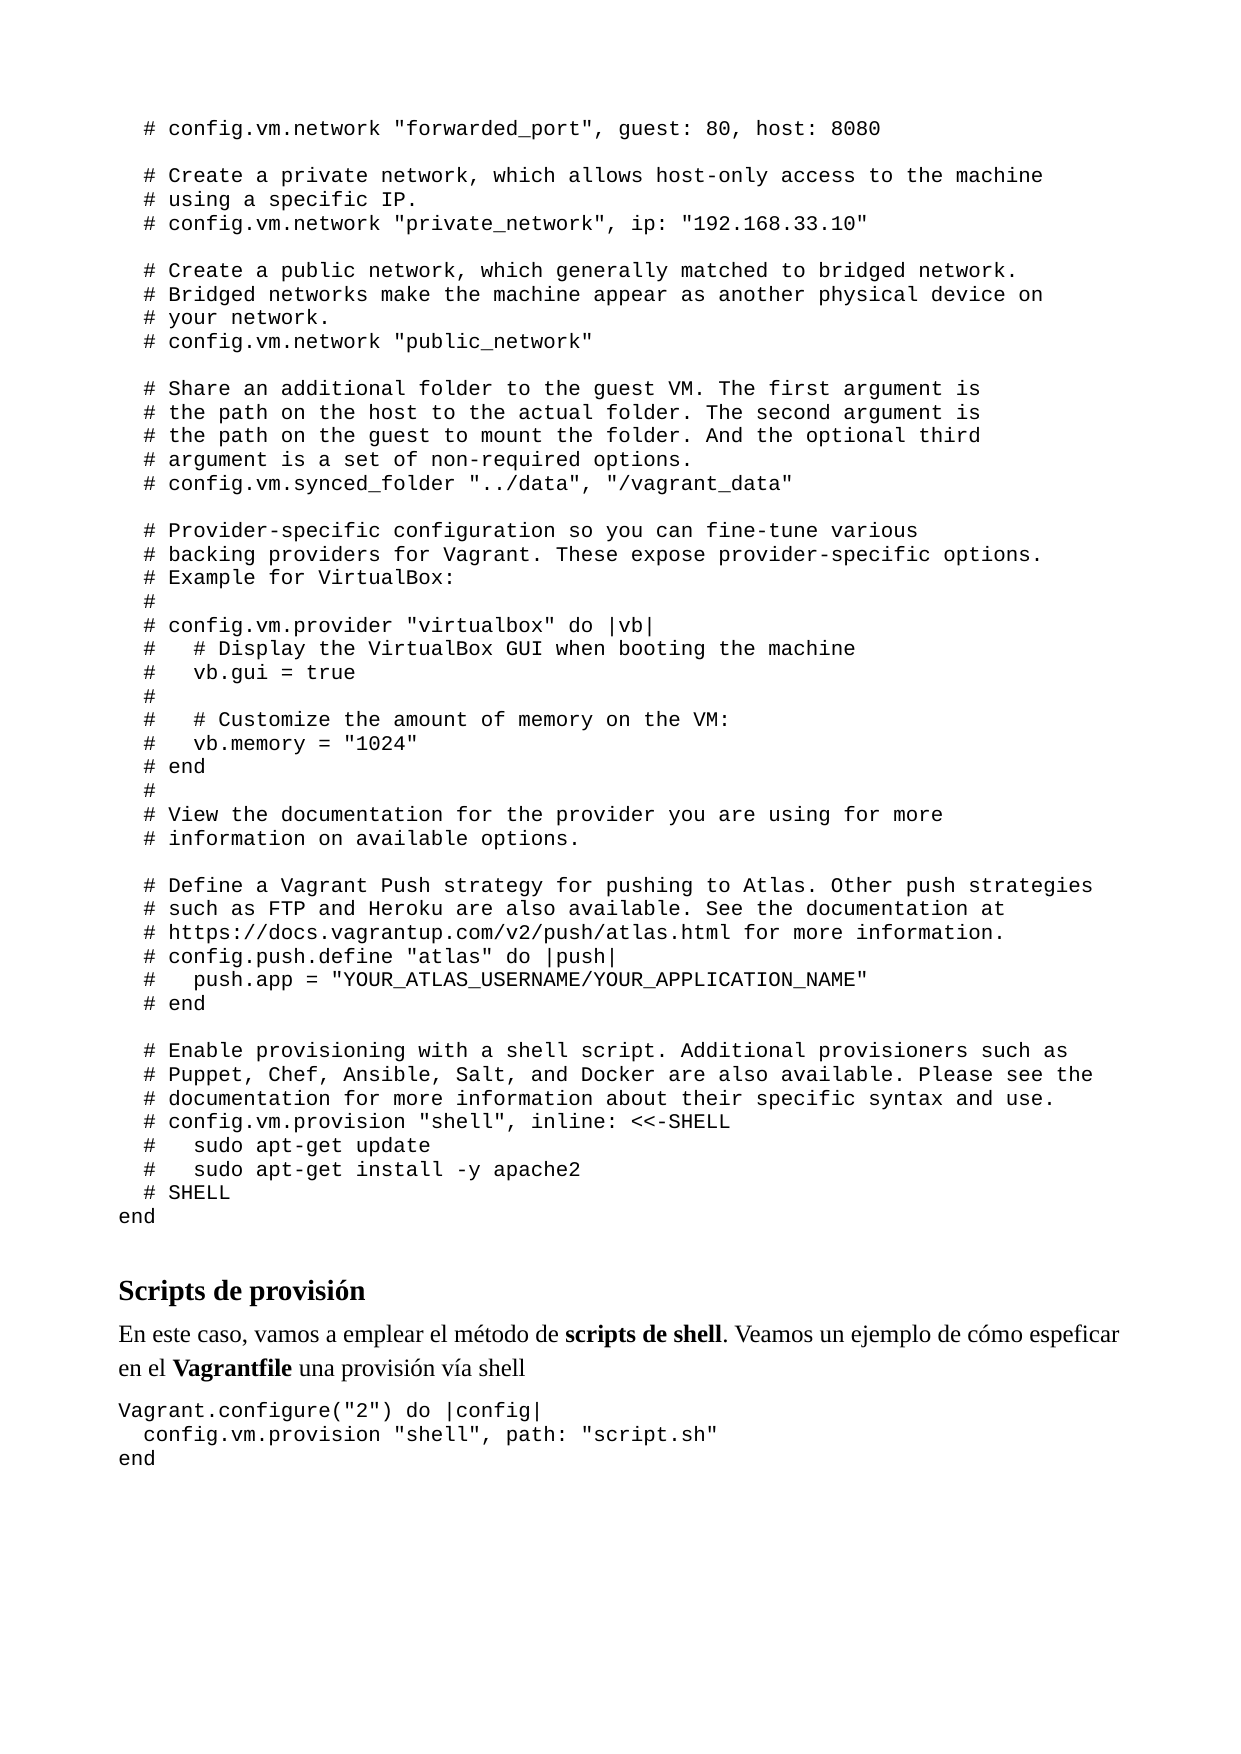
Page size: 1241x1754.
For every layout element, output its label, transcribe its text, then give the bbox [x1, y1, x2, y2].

text # backing providers for Vagrant. These expose provider-specific options. [118, 544, 1122, 567]
text # # Customize the amount of memory on the VM: [118, 709, 1122, 733]
text # the path on the guest to mount the folder. And the optional third [118, 426, 1122, 449]
text # end [118, 757, 1122, 780]
text end [118, 1447, 1122, 1471]
text # config.vm.provision "shell", inline: <<-SHELL [118, 1111, 1122, 1135]
text # argument is a set of non-required options. [118, 449, 1122, 473]
text # vb.gui = true [118, 662, 1122, 686]
text # Example for VirtualBox: [118, 567, 1122, 591]
text config.vm.provision "shell", path: "script.sh" [118, 1424, 1122, 1447]
text En este caso, vamos a emplear el método de scripts de shell. Veamos un ejemplo de cómo espeficar en el Vagrantfile una provisión vía shell [118, 1319, 1122, 1381]
text # config.vm.synced_folder "../data", "/vagrant_data" [118, 473, 1122, 496]
text # Provider-specific configuration so you can fine-tune various [118, 520, 1122, 544]
text # Bridged networks make the machine appear as another physical device on [118, 284, 1122, 307]
text # Create a private network, which allows host-only access to the machine [118, 165, 1122, 189]
text # https://docs.vagrantup.com/v2/push/atlas.html for more information. [118, 922, 1122, 946]
text # [118, 591, 1122, 615]
text # Create a public network, which generally matched to bridged network. [118, 260, 1122, 284]
text # vb.memory = "1024" [118, 733, 1122, 757]
text # end [118, 993, 1122, 1017]
text # using a specific IP. [118, 189, 1122, 213]
text # your network. [118, 307, 1122, 331]
text Vagrant.configure("2") do |config| [118, 1400, 1122, 1424]
text # sudo apt-get update [118, 1135, 1122, 1158]
text # [118, 780, 1122, 804]
text # SHELL [118, 1182, 1122, 1206]
text # the path on the host to the actual folder. The second argument is [118, 402, 1122, 426]
text # config.vm.provider "virtualbox" do |vb| [118, 615, 1122, 638]
text end [118, 1206, 1122, 1229]
text # config.vm.network "public_network" [118, 331, 1122, 354]
text # Puppet, Chef, Ansible, Salt, and Docker are also available. Please see the [118, 1064, 1122, 1088]
text # Define a Vagrant Push strategy for pushing to Atlas. Other push strategies [118, 875, 1122, 898]
text # Enable provisioning with a shell script. Additional provisioners such as [118, 1040, 1122, 1064]
text # such as FTP and Heroku are also available. See the documentation at [118, 898, 1122, 922]
text # [118, 686, 1122, 709]
text # config.vm.network "forwarded_port", guest: 80, host: 8080 [118, 118, 1122, 142]
text # sudo apt-get install -y apache2 [118, 1158, 1122, 1182]
text # information on available options. [118, 827, 1122, 851]
text # config.vm.network "private_network", ip: "192.168.33.10" [118, 213, 1122, 236]
subtitle Scripts de provisión [118, 1273, 1122, 1307]
text # View the documentation for the provider you are using for more [118, 804, 1122, 827]
text # push.app = "YOUR_ATLAS_USERNAME/YOUR_APPLICATION_NAME" [118, 969, 1122, 993]
text # config.push.define "atlas" do |push| [118, 946, 1122, 969]
text # Share an additional folder to the guest VM. The first argument is [118, 378, 1122, 402]
text # documentation for more information about their specific syntax and use. [118, 1088, 1122, 1111]
text # # Display the VirtualBox GUI when booting the machine [118, 638, 1122, 662]
